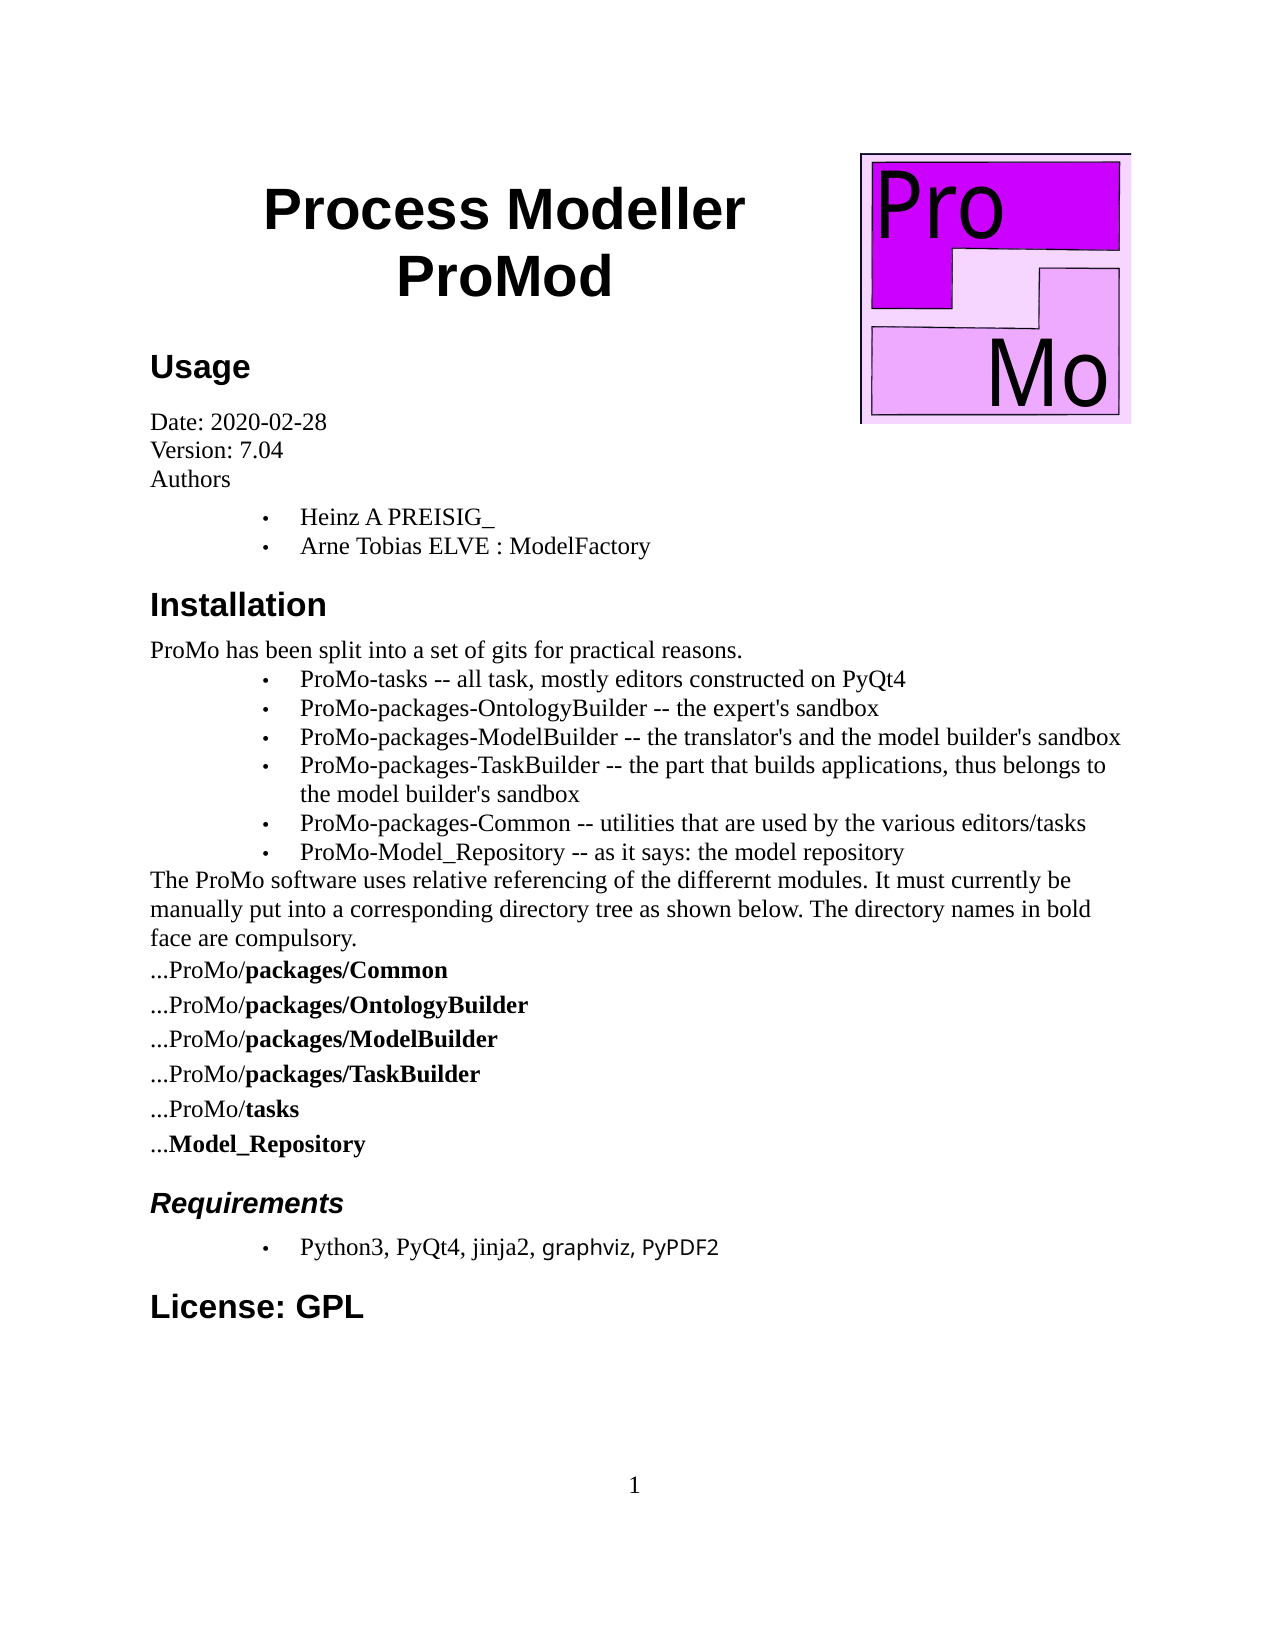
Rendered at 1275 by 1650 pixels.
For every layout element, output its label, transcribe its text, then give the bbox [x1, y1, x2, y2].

text ProMo has been split into a set of gits for practical reasons. [150, 636, 1125, 664]
list ProMo-packages-ModelBuilder -- the translator's and the model builder's sandbox [262, 722, 1125, 751]
text ...ProMo/packages/TaskBuilder [150, 1059, 1125, 1088]
title Process Modeller ProMod [150, 175, 860, 309]
list ProMo-packages-OntologyBuilder -- the expert's sandbox [262, 693, 1125, 722]
list ProMo-packages-TaskBuilder -- the part that builds applications, thus belongs to the model builder's sandbox [262, 751, 1125, 808]
text ...ProMo/tasks [150, 1094, 1125, 1123]
subtitle Installation [150, 584, 1125, 623]
list Python3, PyQt4, jinja2, graphviz, PyPDF2 [262, 1232, 1125, 1261]
list ProMo-tasks -- all task, mostly editors constructed on PyQt4 [262, 664, 1125, 693]
subtitle Requirements [150, 1186, 1125, 1219]
list ProMo-Model_Repository -- as it says: the model repository [262, 837, 1125, 866]
text ...Model_Repository [150, 1129, 1125, 1158]
subtitle Usage [150, 347, 860, 385]
text ...ProMo/packages/OntologyBuilder [150, 990, 1125, 1018]
text The ProMo software uses relative referencing of the differernt modules. It must currently be manually put into a corresponding directory tree as shown below. The directory names in bold face are compulsory. [150, 866, 1125, 952]
text ...ProMo/packages/ModelBuilder [150, 1024, 1125, 1053]
subtitle License: GPL [150, 1286, 1125, 1325]
list ProMo-packages-Common -- utilities that are used by the various editors/tasks [262, 808, 1125, 837]
text ...ProMo/packages/Common [150, 955, 1125, 984]
list Heinz A PREISIG_ [262, 502, 1125, 531]
list Arne Tobias ELVE : ModelFactory [262, 531, 1125, 559]
text Date: 2020-02-28 Version: 7.04 Authors [150, 407, 1125, 493]
